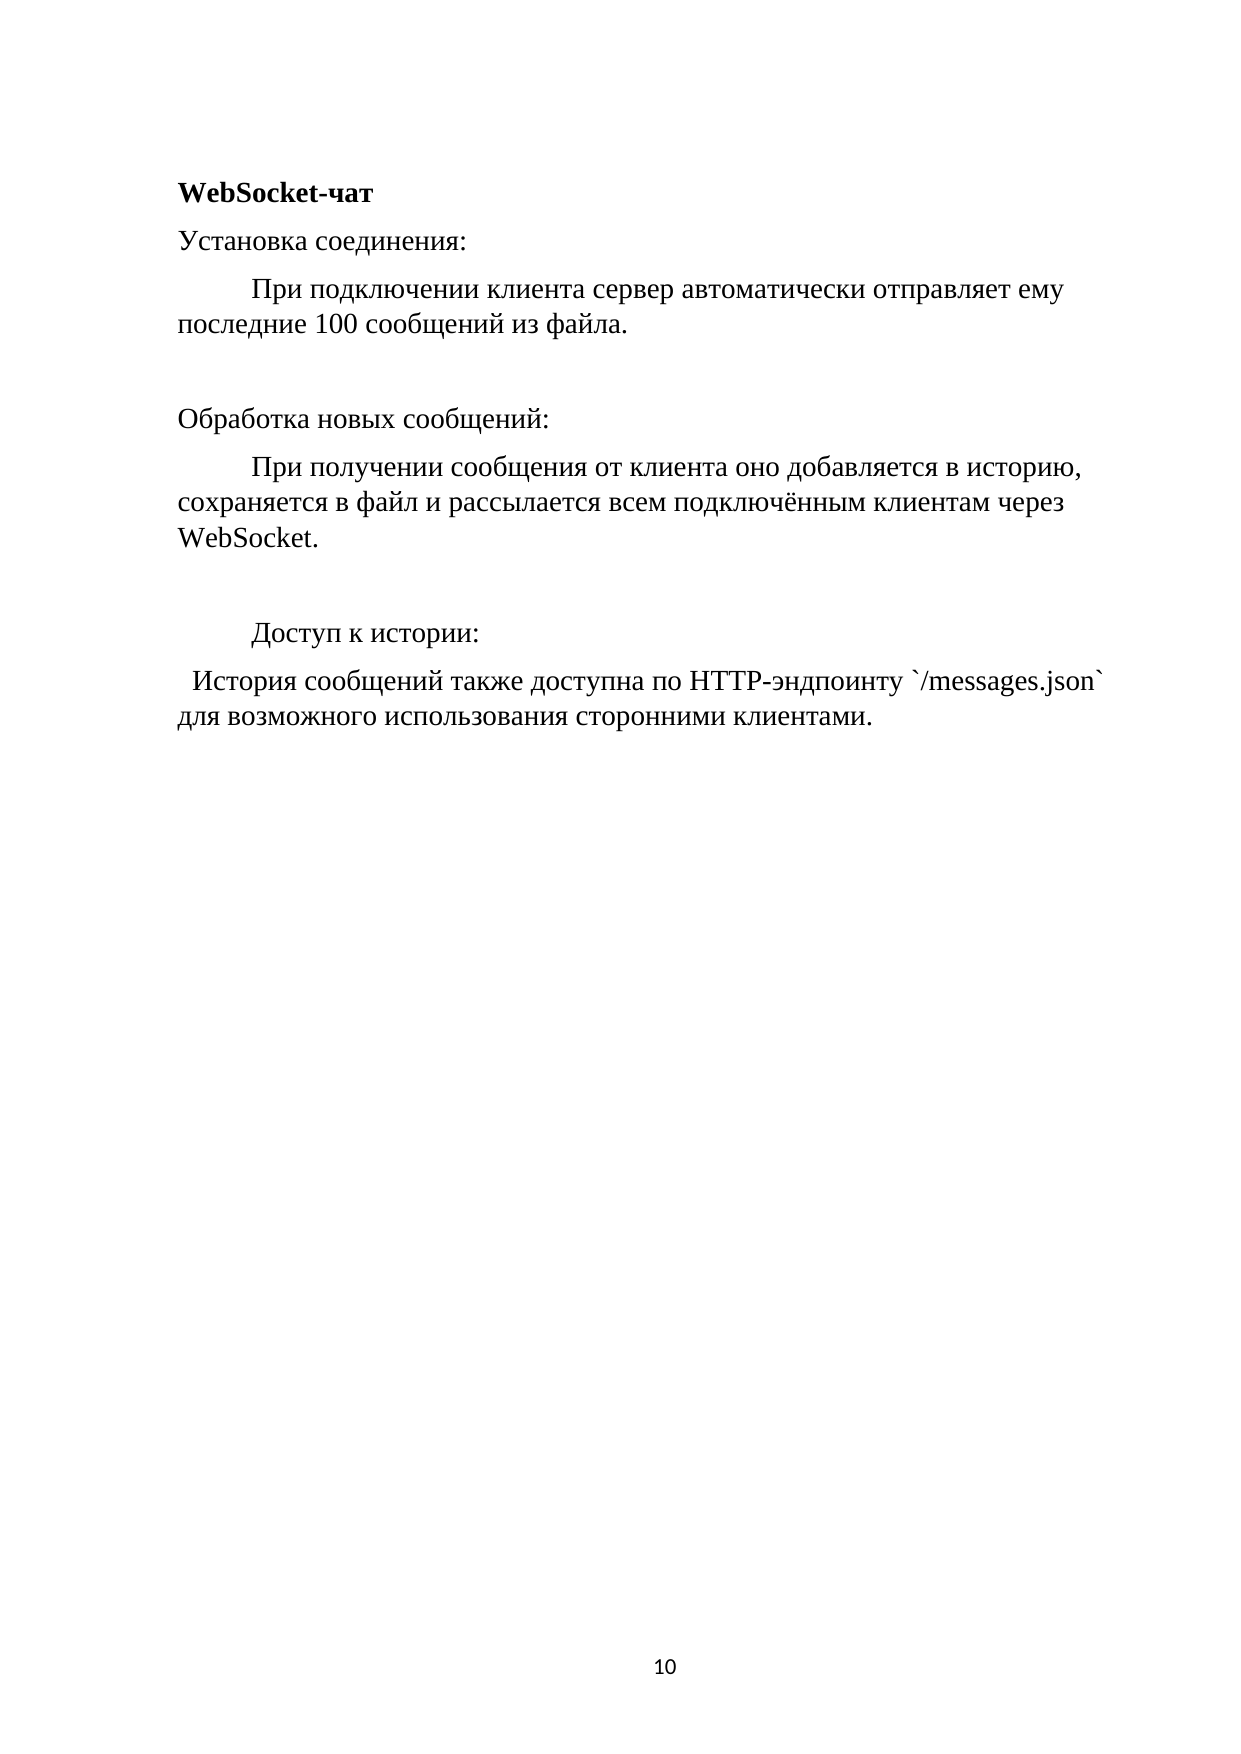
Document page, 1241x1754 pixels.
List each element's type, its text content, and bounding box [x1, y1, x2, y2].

text При получении сообщения от клиента оно добавляется в историю, сохраняется в файл и рассылается всем подключённым клиентам через WebSocket. [177, 449, 1152, 553]
text История сообщений также доступна по HTTP-эндпоинту `/messages.json` для возможного использования сторонними клиентами. [177, 663, 1152, 732]
text Установка соединения: [177, 223, 1152, 257]
text При подключении клиента сервер автоматически отправляет ему последние 100 сообщений из файла. [177, 271, 1152, 340]
text WebSocket-чат [177, 176, 1152, 209]
text Доступ к истории: [177, 615, 1152, 649]
text Обработка новых сообщений: [177, 402, 1152, 435]
